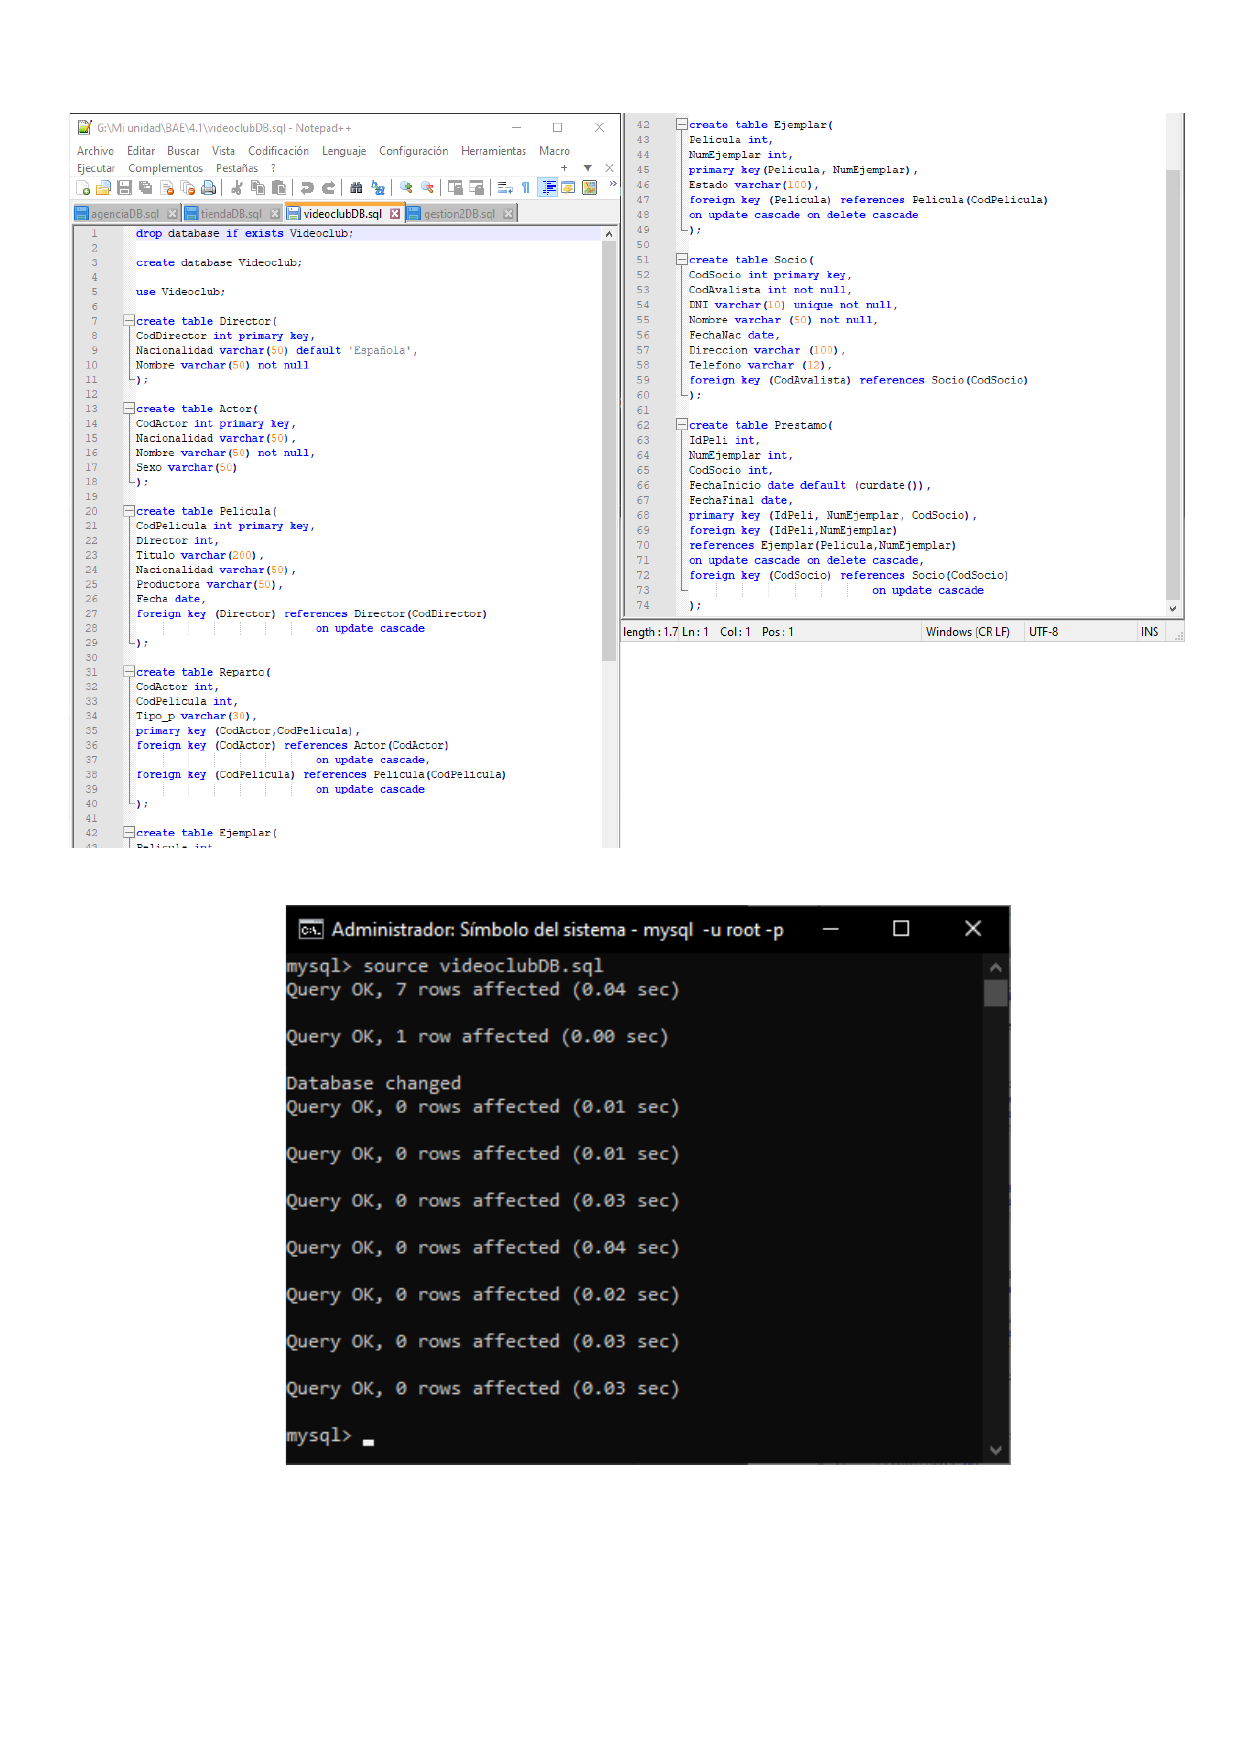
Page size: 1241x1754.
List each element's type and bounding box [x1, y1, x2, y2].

picture [69, 113, 1185, 848]
picture [285, 905, 1011, 1465]
